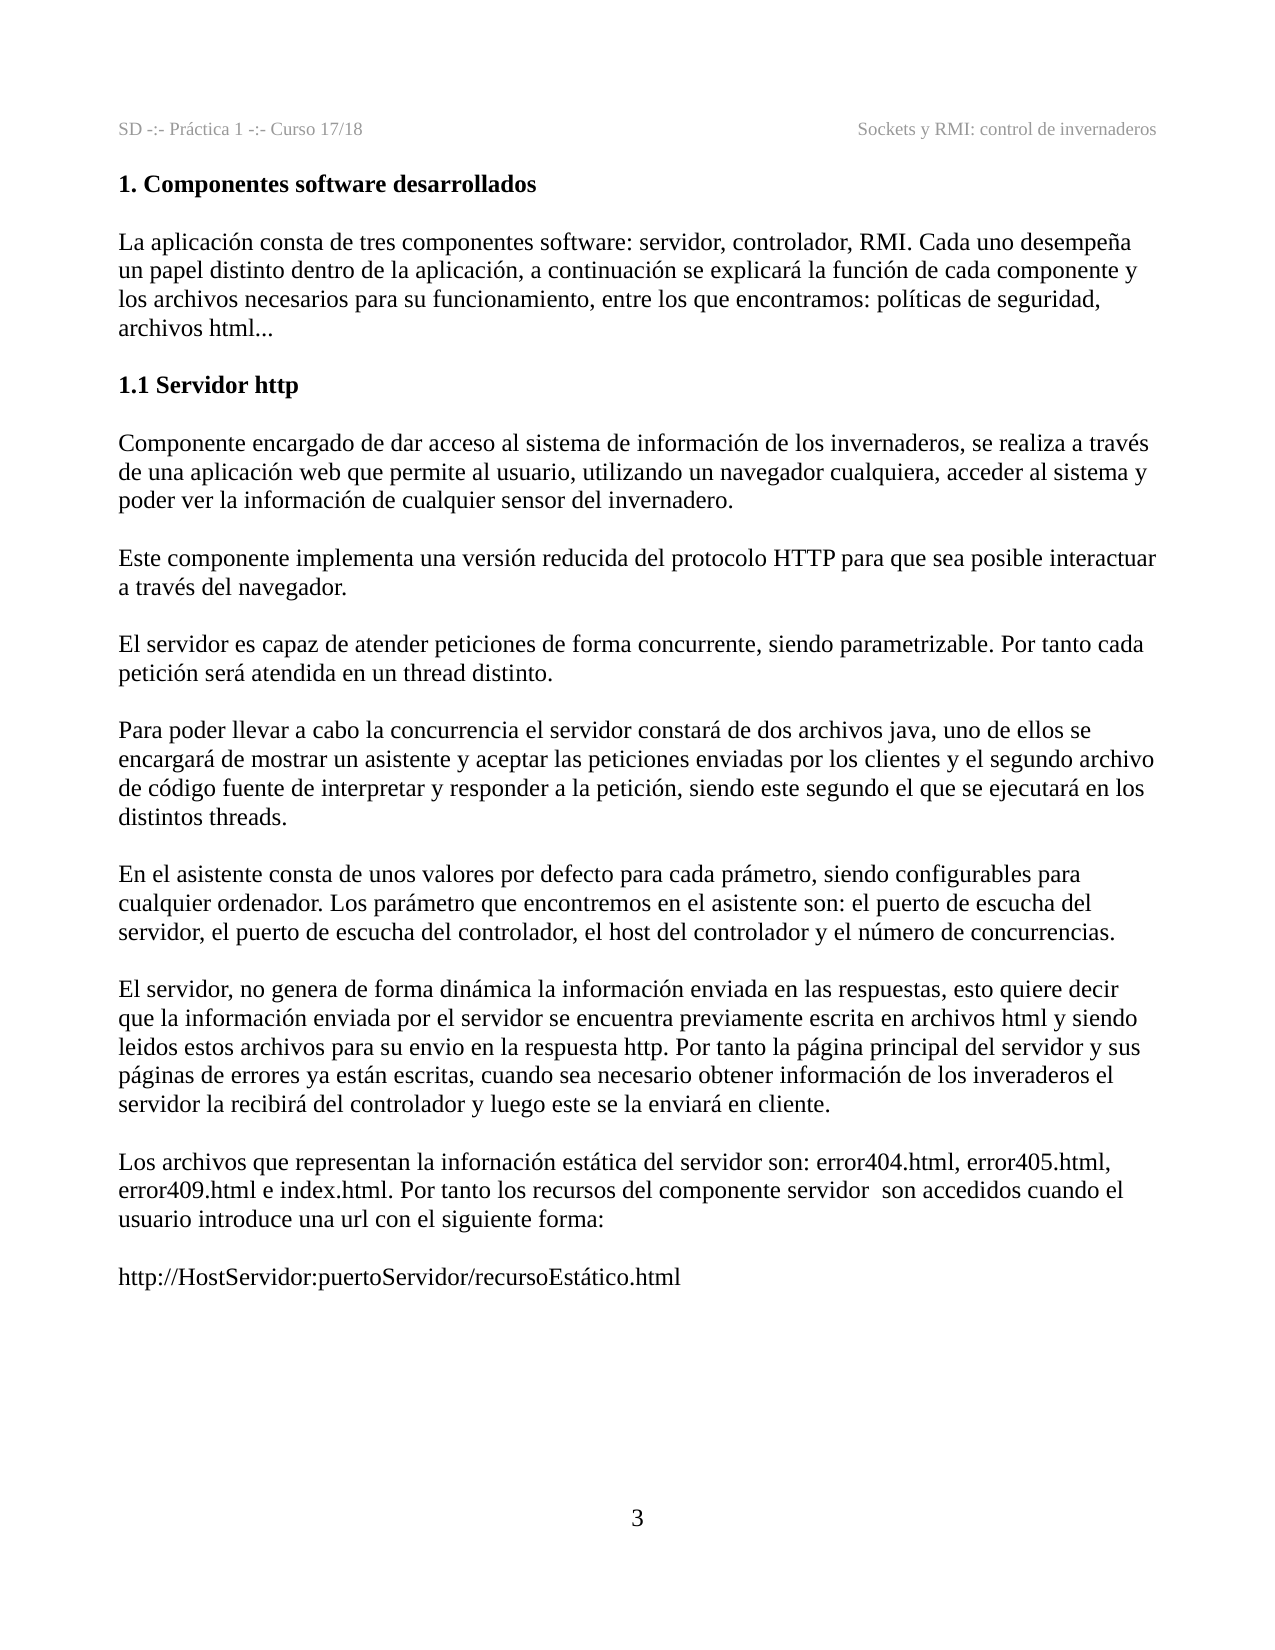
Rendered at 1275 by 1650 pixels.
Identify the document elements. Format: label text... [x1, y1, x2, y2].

text http://HostServidor:puertoServidor/recursoEstático.html [118, 1262, 1157, 1290]
text 1. Componentes software desarrollados [118, 169, 1157, 198]
text El servidor, no genera de forma dinámica la información enviada en las respuestas, esto quiere decir que la información enviada por el servidor se encuentra previamente escrita en archivos html y siendo leidos estos archivos para su envio en la respuesta http. Por tanto la página principal del servidor y sus páginas de errores ya están escritas, cuando sea necesario obtener información de los inveraderos el servidor la recibirá del controlador y luego este se la enviará en cliente. [118, 974, 1157, 1118]
text Este componente implementa una versión reducida del protocolo HTTP para que sea posible interactuar a través del navegador. [118, 543, 1157, 600]
text La aplicación consta de tres componentes software: servidor, controlador, RMI. Cada uno desempeña un papel distinto dentro de la aplicación, a continuación se explicará la función de cada componente y los archivos necesarios para su funcionamiento, entre los que encontramos: políticas de seguridad, archivos html... [118, 227, 1157, 342]
text Para poder llevar a cabo la concurrencia el servidor constará de dos archivos java, uno de ellos se encargará de mostrar un asistente y aceptar las peticiones enviadas por los clientes y el segundo archivo de código fuente de interpretar y responder a la petición, siendo este segundo el que se ejecutará en los distintos threads. [118, 715, 1157, 830]
text 1.1 Servidor http [118, 370, 1157, 399]
text El servidor es capaz de atender peticiones de forma concurrente, siendo parametrizable. Por tanto cada petición será atendida en un thread distinto. [118, 629, 1157, 687]
text En el asistente consta de unos valores por defecto para cada prámetro, siendo configurables para cualquier ordenador. Los parámetro que encontremos en el asistente son: el puerto de escucha del servidor, el puerto de escucha del controlador, el host del controlador y el número de concurrencias. [118, 859, 1157, 945]
text Componente encargado de dar acceso al sistema de información de los invernaderos, se realiza a través de una aplicación web que permite al usuario, utilizando un navegador cualquiera, acceder al sistema y poder ver la información de cualquier sensor del invernadero. [118, 428, 1157, 514]
text Los archivos que representan la infornación estática del servidor son: error404.html, error405.html, error409.html e index.html. Por tanto los recursos del componente servidor son accedidos cuando el usuario introduce una url con el siguiente forma: [118, 1147, 1157, 1233]
